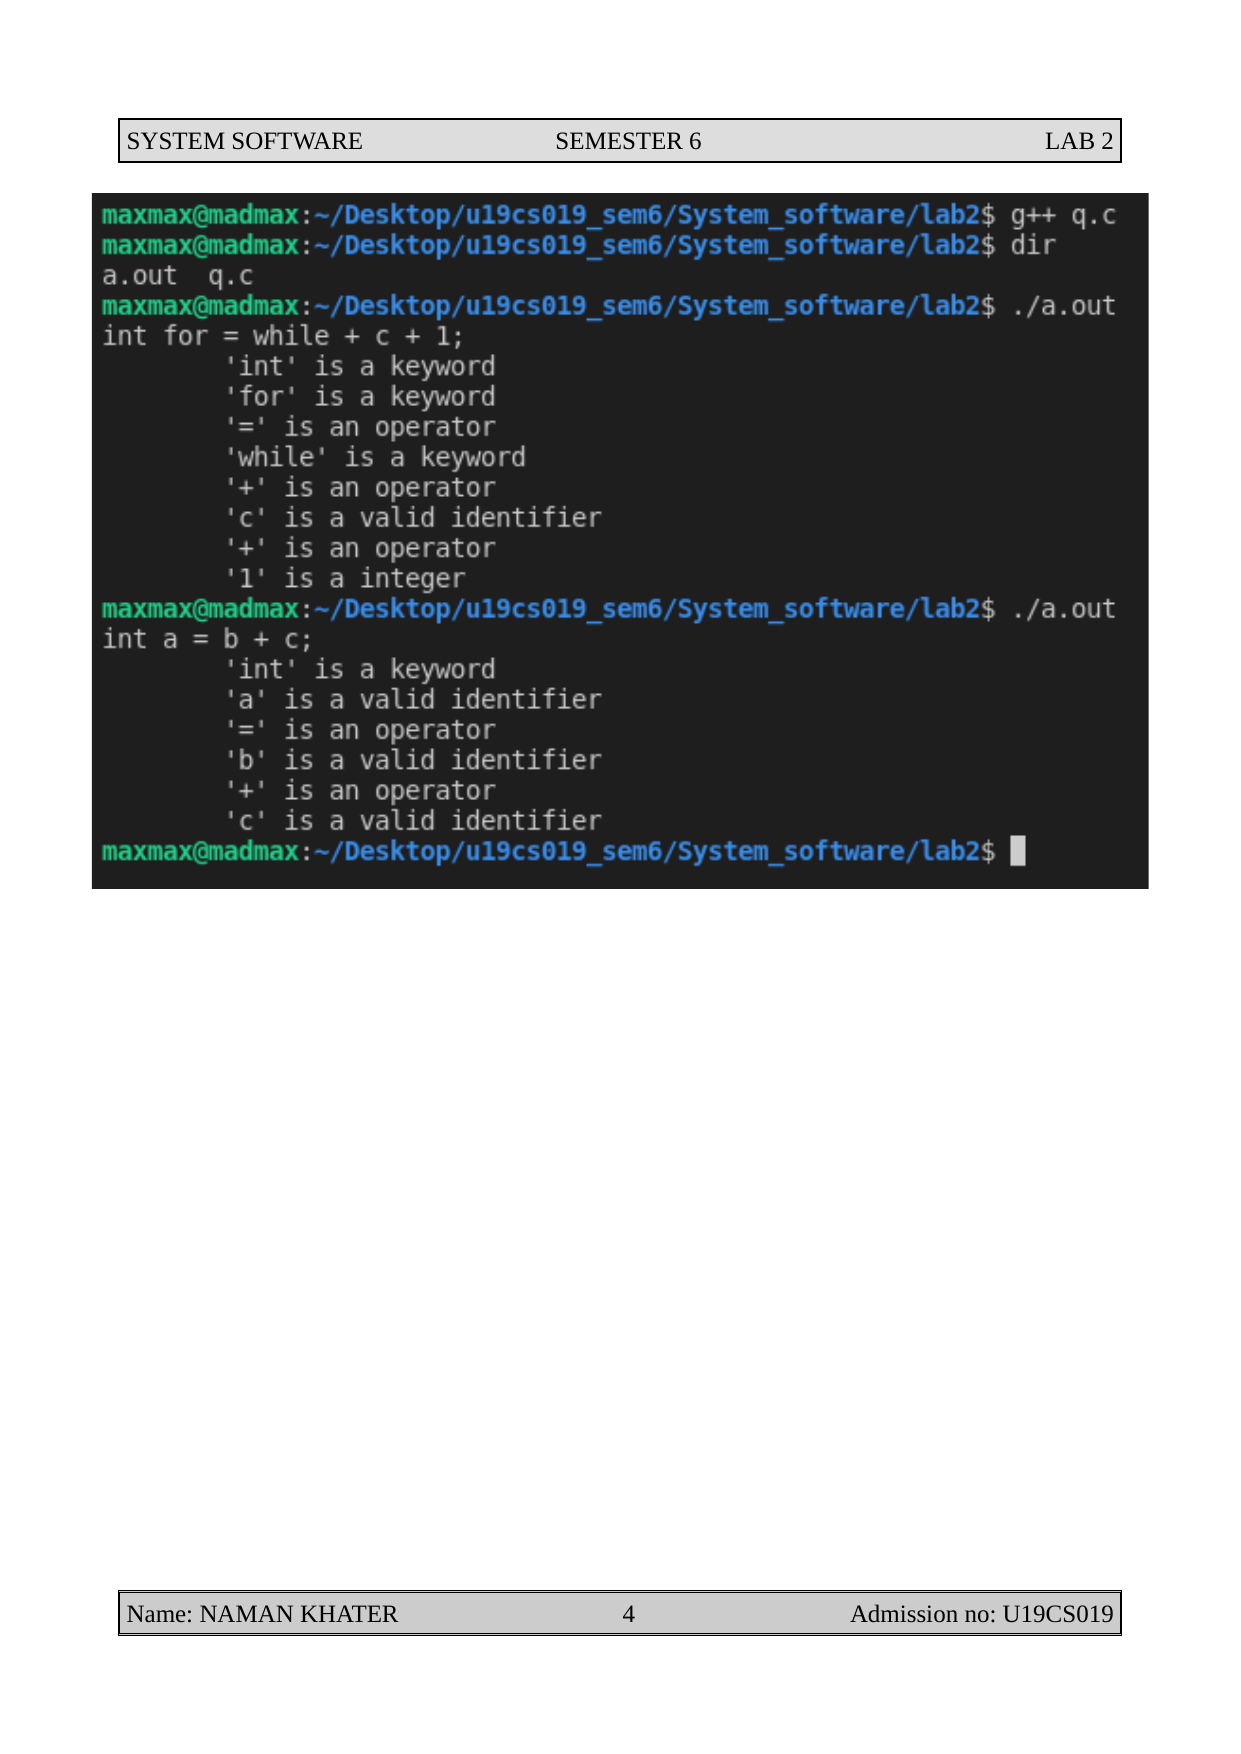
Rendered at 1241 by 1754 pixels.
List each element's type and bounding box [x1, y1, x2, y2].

picture [91, 193, 1149, 889]
